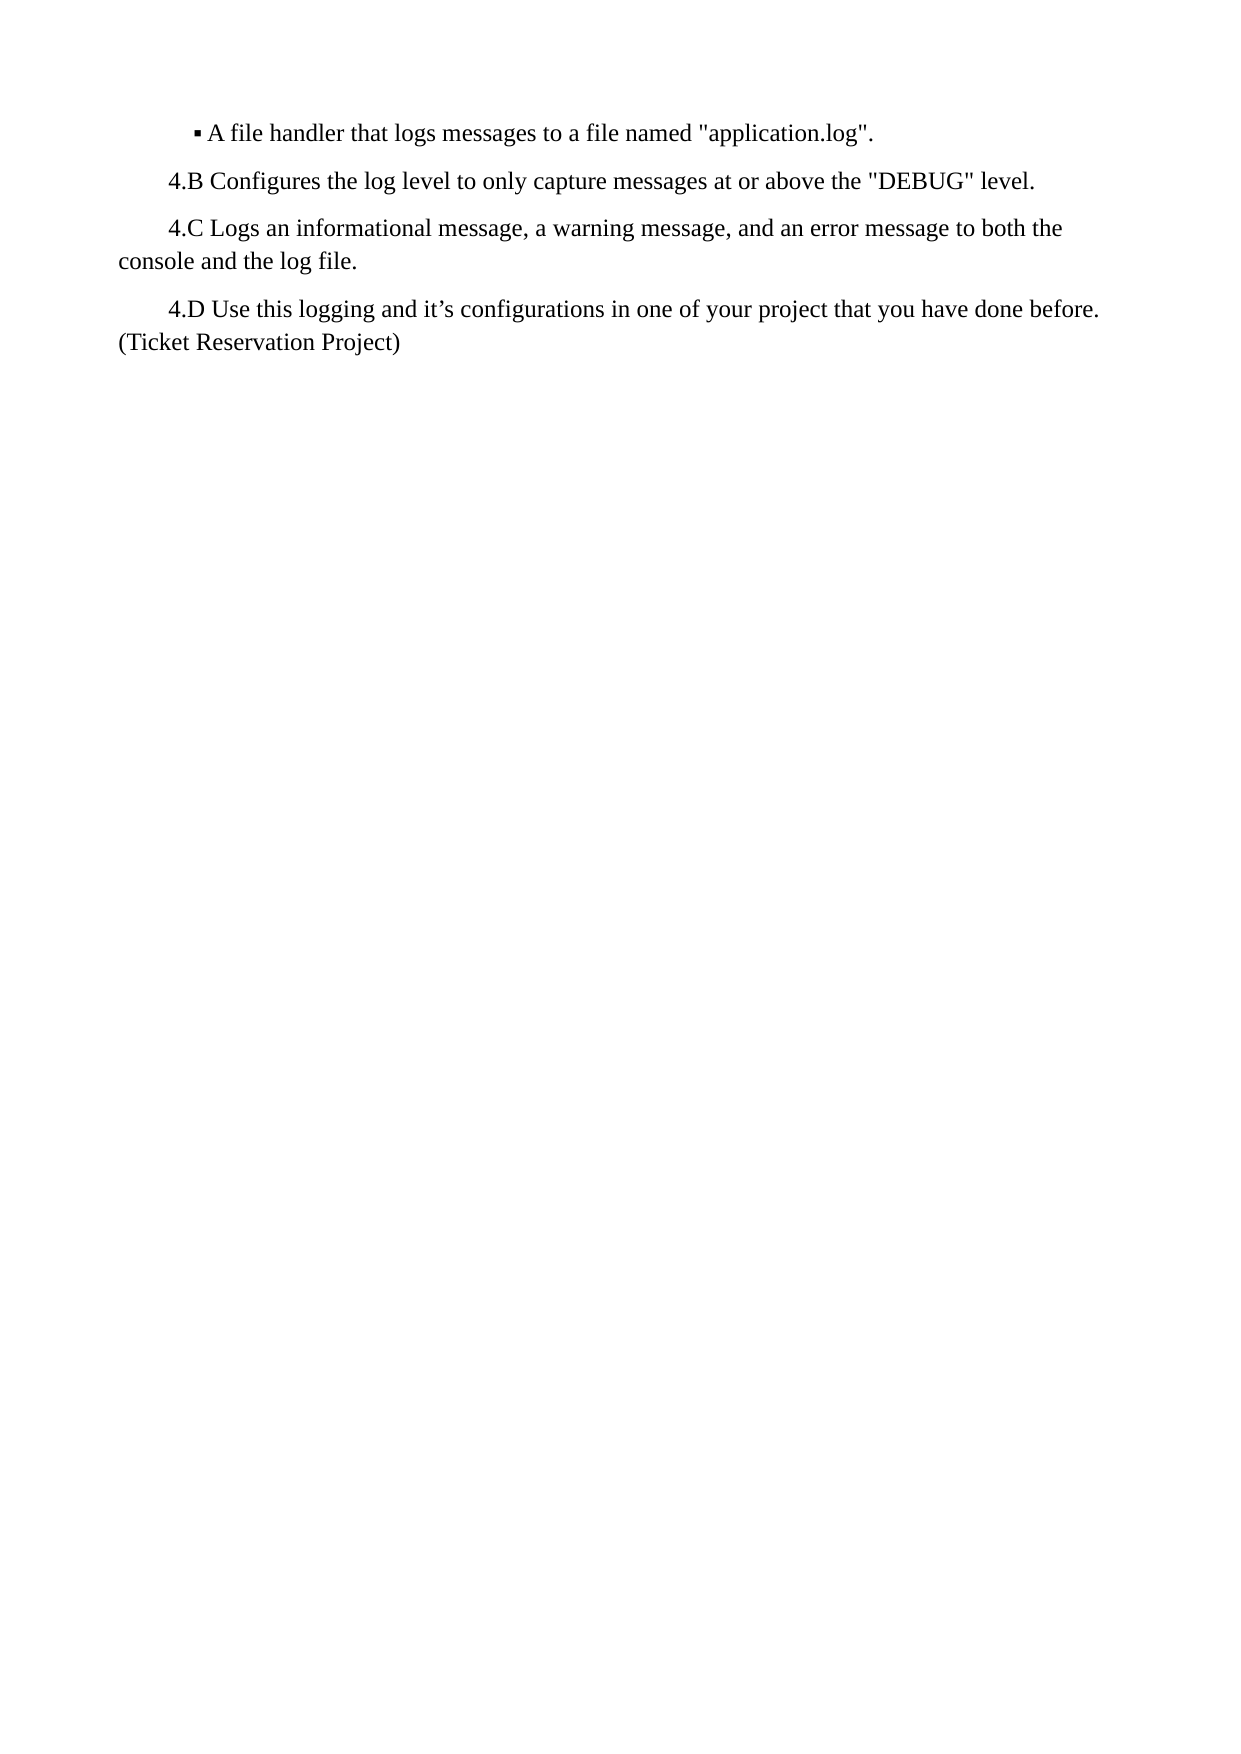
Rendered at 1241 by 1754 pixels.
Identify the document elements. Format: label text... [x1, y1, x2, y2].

text ▪ A file handler that logs messages to a file named "application.log". [118, 118, 1122, 147]
text 4.D Use this logging and it’s configurations in one of your project that you have done before. (Ticket Reservation Project) [118, 294, 1122, 356]
text 4.C Logs an informational message, a warning message, and an error message to both the console and the log file. [118, 213, 1122, 275]
text 4.B Configures the log level to only capture messages at or above the "DEBUG" level. [118, 166, 1122, 194]
